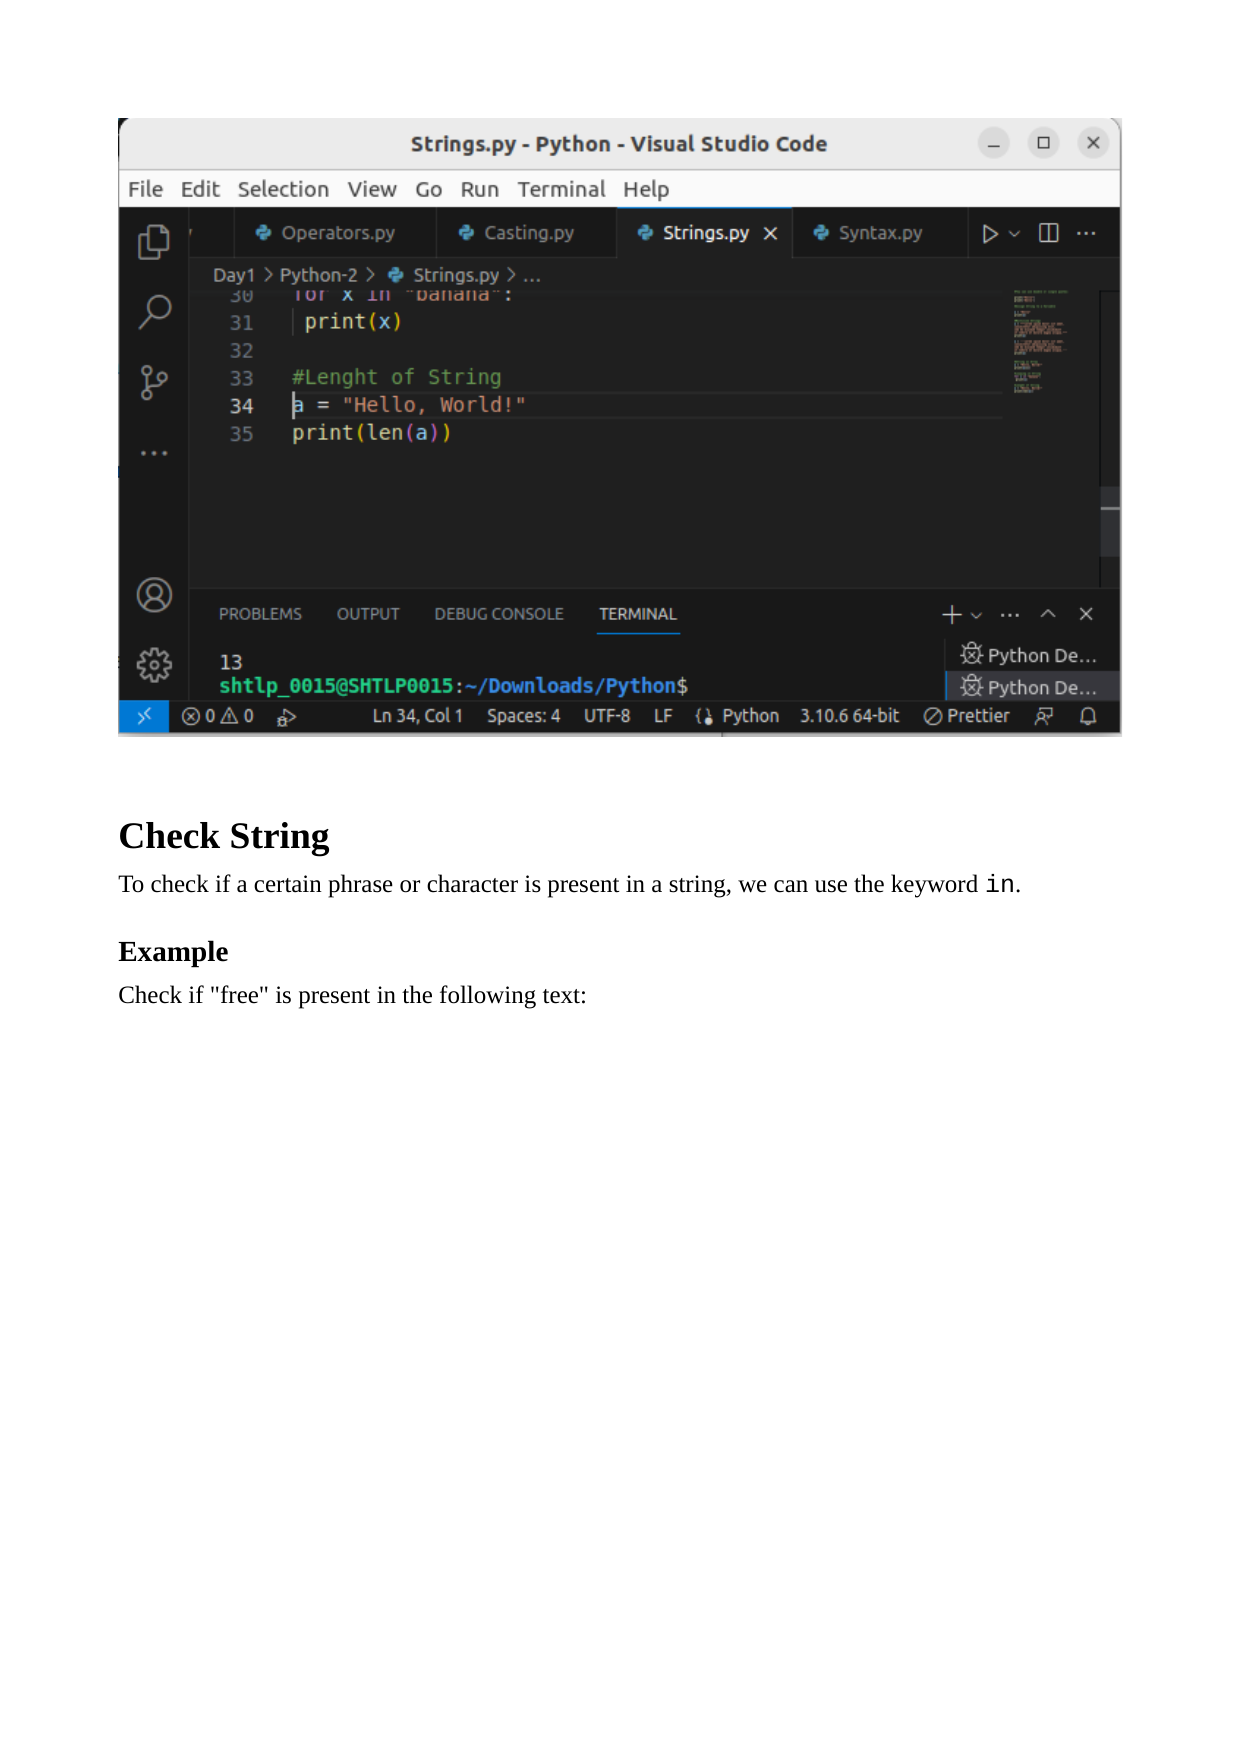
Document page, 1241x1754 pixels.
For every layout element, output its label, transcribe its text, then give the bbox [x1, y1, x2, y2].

picture [118, 118, 1123, 737]
subtitle Example [118, 934, 1122, 967]
subtitle Check String [118, 813, 1122, 857]
text Check if "free" is present in the following text: [118, 980, 1122, 1008]
text To check if a certain phrase or character is present in a string, we can use the keyword in. [118, 869, 1122, 900]
